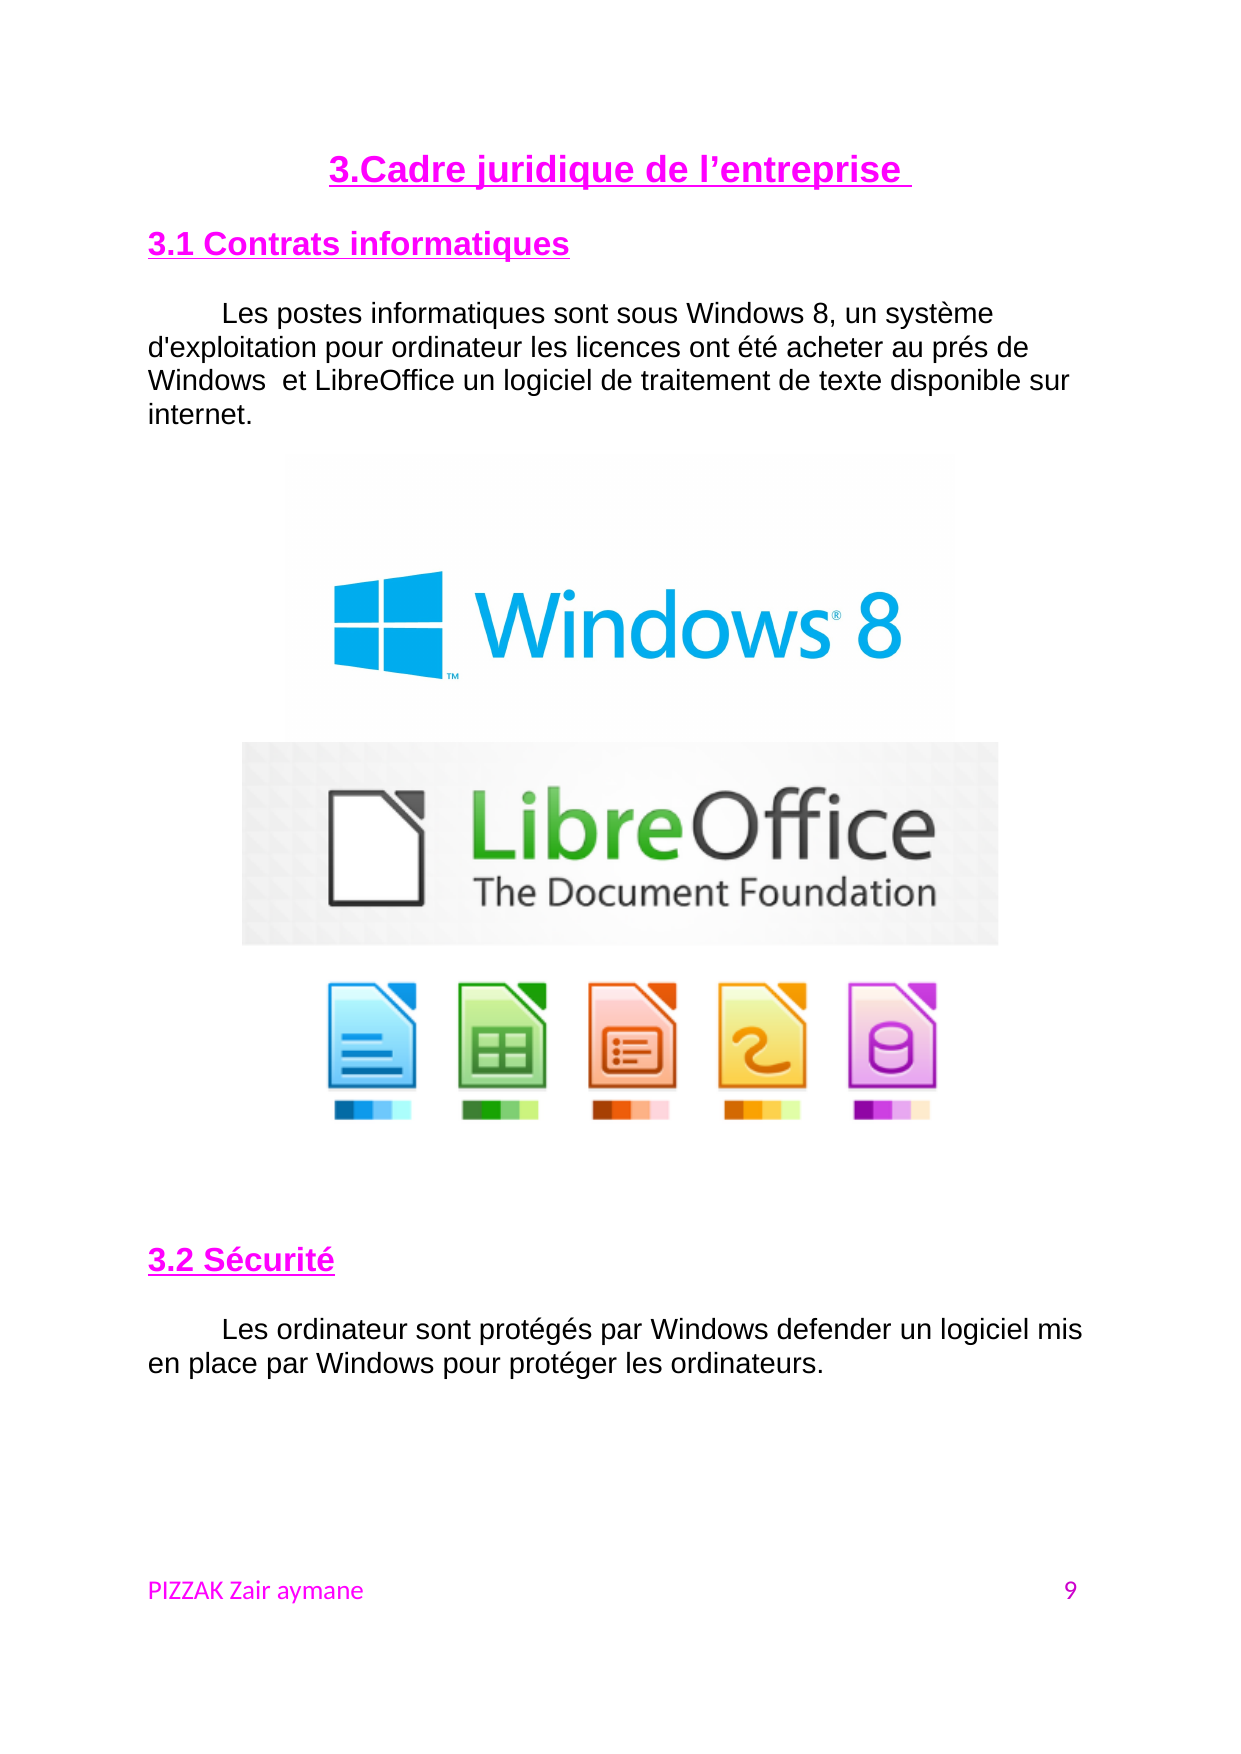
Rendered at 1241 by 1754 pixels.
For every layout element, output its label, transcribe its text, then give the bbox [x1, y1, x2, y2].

text Les postes informatiques sont sous Windows 8, un système d'exploitation pour ordinateur les licences ont été acheter au prés de Windows et LibreOffice un logiciel de traitement de texte disponible sur internet. [148, 296, 1093, 430]
text Les ordinateur sont protégés par Windows defender un logiciel mis en place par Windows pour protéger les ordinateurs. [148, 1312, 1093, 1379]
text 3.1 Contrats informatiques [148, 224, 1093, 263]
picture [242, 454, 999, 1131]
text 3.2 Sécurité [148, 1240, 1093, 1279]
text 3.Cadre juridique de l’entreprise [148, 148, 1093, 191]
